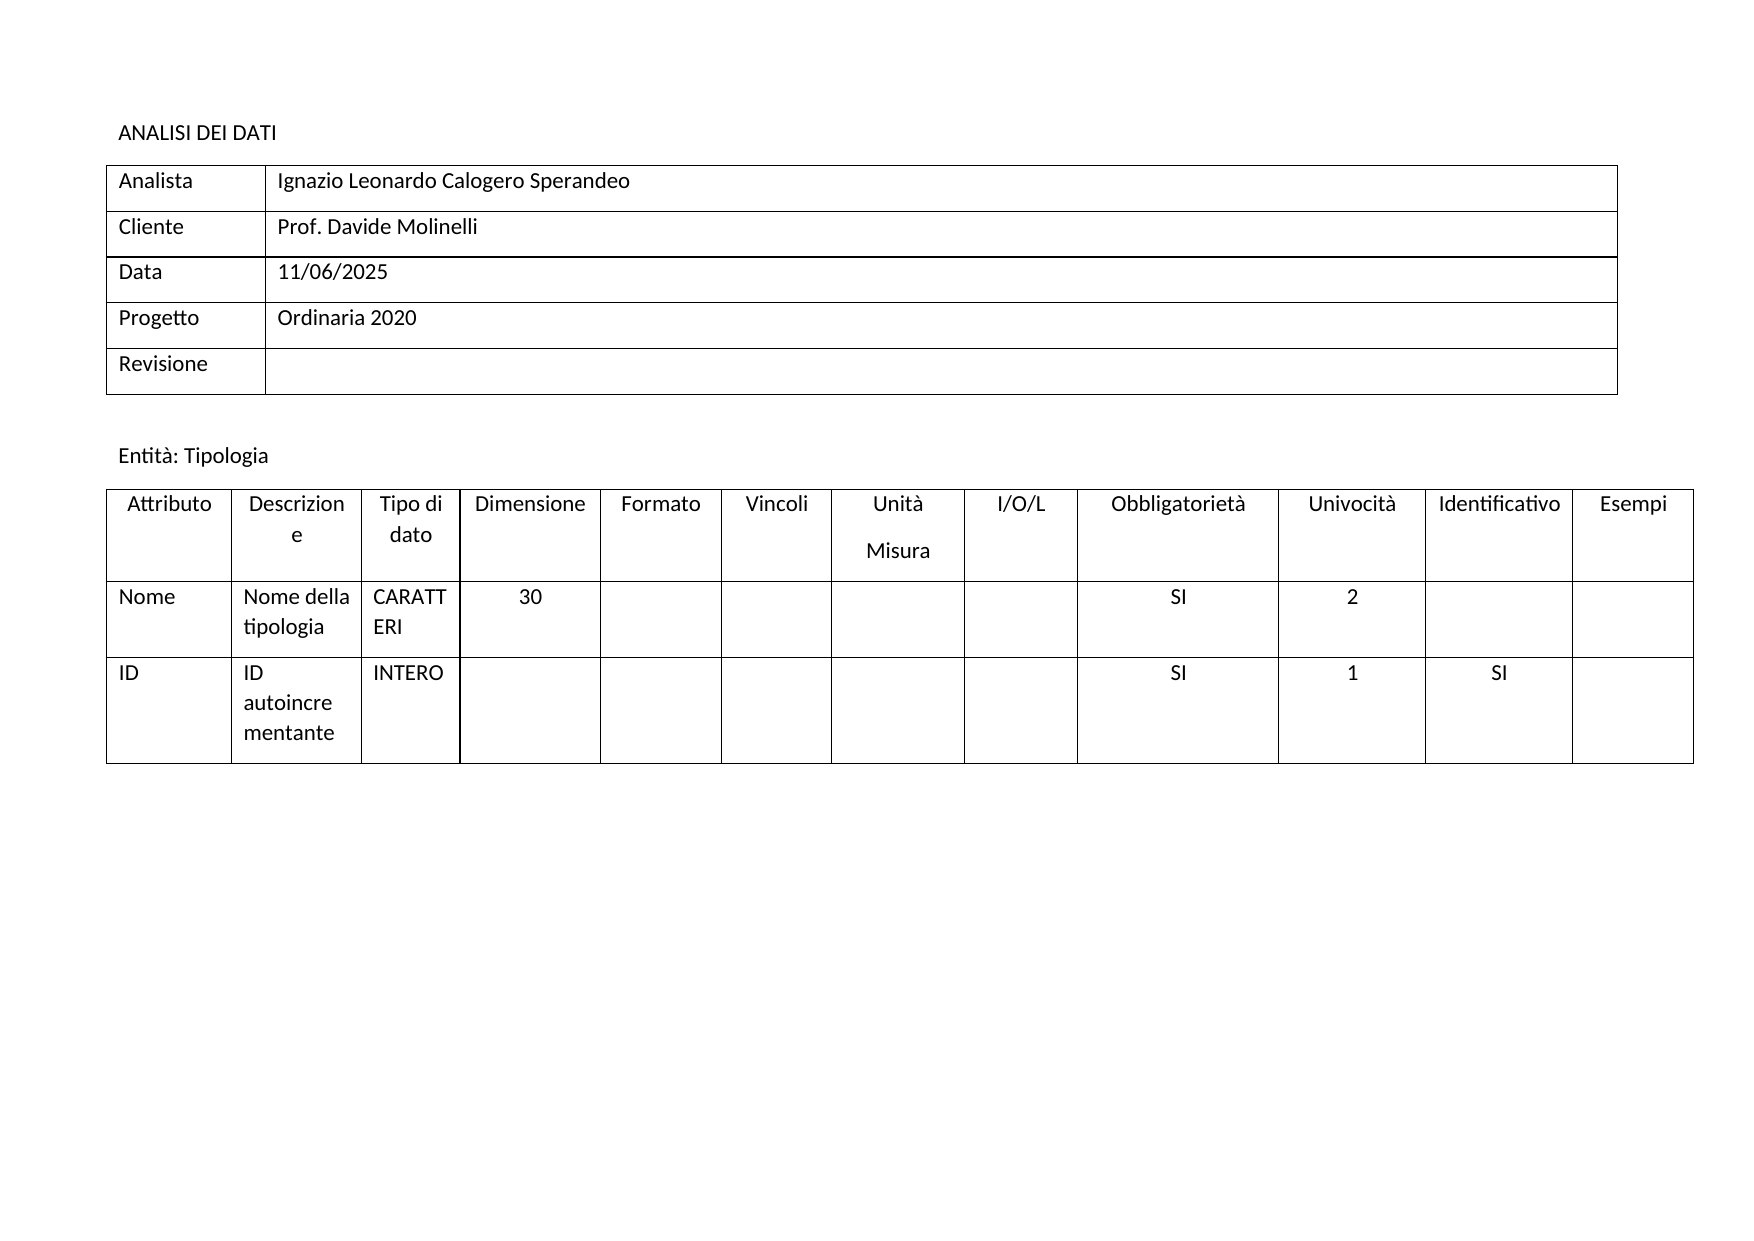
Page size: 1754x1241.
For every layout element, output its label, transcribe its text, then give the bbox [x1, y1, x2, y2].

table_cell ID autoincrementante [232, 658, 361, 763]
table_cell Progetto [107, 303, 265, 348]
table_cell [1426, 582, 1572, 657]
table_cell [832, 658, 964, 763]
table_cell SI [1078, 658, 1278, 763]
table_header Univocità [1279, 490, 1425, 581]
table_cell Data [107, 258, 265, 302]
table_cell Nome [107, 582, 231, 657]
table_header Dimensione [461, 490, 600, 581]
table_cell 2 [1279, 582, 1425, 657]
table_cell [722, 582, 831, 657]
table_cell 1 [1279, 658, 1425, 763]
table_cell SI [1426, 658, 1572, 763]
table_header Obbligatorietà [1078, 490, 1278, 581]
table_cell 30 [461, 582, 600, 657]
text Entità: Tipologia [118, 442, 1606, 469]
table_cell [965, 658, 1077, 763]
table_cell Prof. Davide Molinelli [266, 212, 1617, 256]
table_cell 11/06/2025 [266, 258, 1617, 302]
table_cell Ordinaria 2020 [266, 303, 1617, 348]
table_cell [832, 582, 964, 657]
table_header Formato [601, 490, 721, 581]
table_cell [461, 658, 600, 763]
table_header Attributo [107, 490, 231, 581]
table_cell SI [1078, 582, 1278, 657]
table_cell [1573, 658, 1693, 763]
table_cell Revisione [107, 349, 265, 394]
table_cell [266, 349, 1617, 394]
table_cell [601, 658, 721, 763]
table_cell ID [107, 658, 231, 763]
table_cell Cliente [107, 212, 265, 256]
table_header Esempi [1573, 490, 1693, 581]
table_header Ignazio Leonardo Calogero Sperandeo [266, 166, 1617, 211]
table_cell [722, 658, 831, 763]
table_cell [601, 582, 721, 657]
table_cell [1573, 582, 1693, 657]
table_cell Nome della tipologia [232, 582, 361, 657]
table_header Descrizione [232, 490, 361, 581]
table_cell CARATTERI [362, 582, 459, 657]
table_header Tipo di dato [362, 490, 459, 581]
table_header Identificativo [1426, 490, 1572, 581]
table_header Analista [107, 166, 265, 211]
table_cell INTERO [362, 658, 459, 763]
table_cell [965, 582, 1077, 657]
table_header I/O/L [965, 490, 1077, 581]
table_header Unità Misura [832, 490, 964, 581]
text ANALISI DEI DATI [118, 118, 1606, 146]
table_header Vincoli [722, 490, 831, 581]
